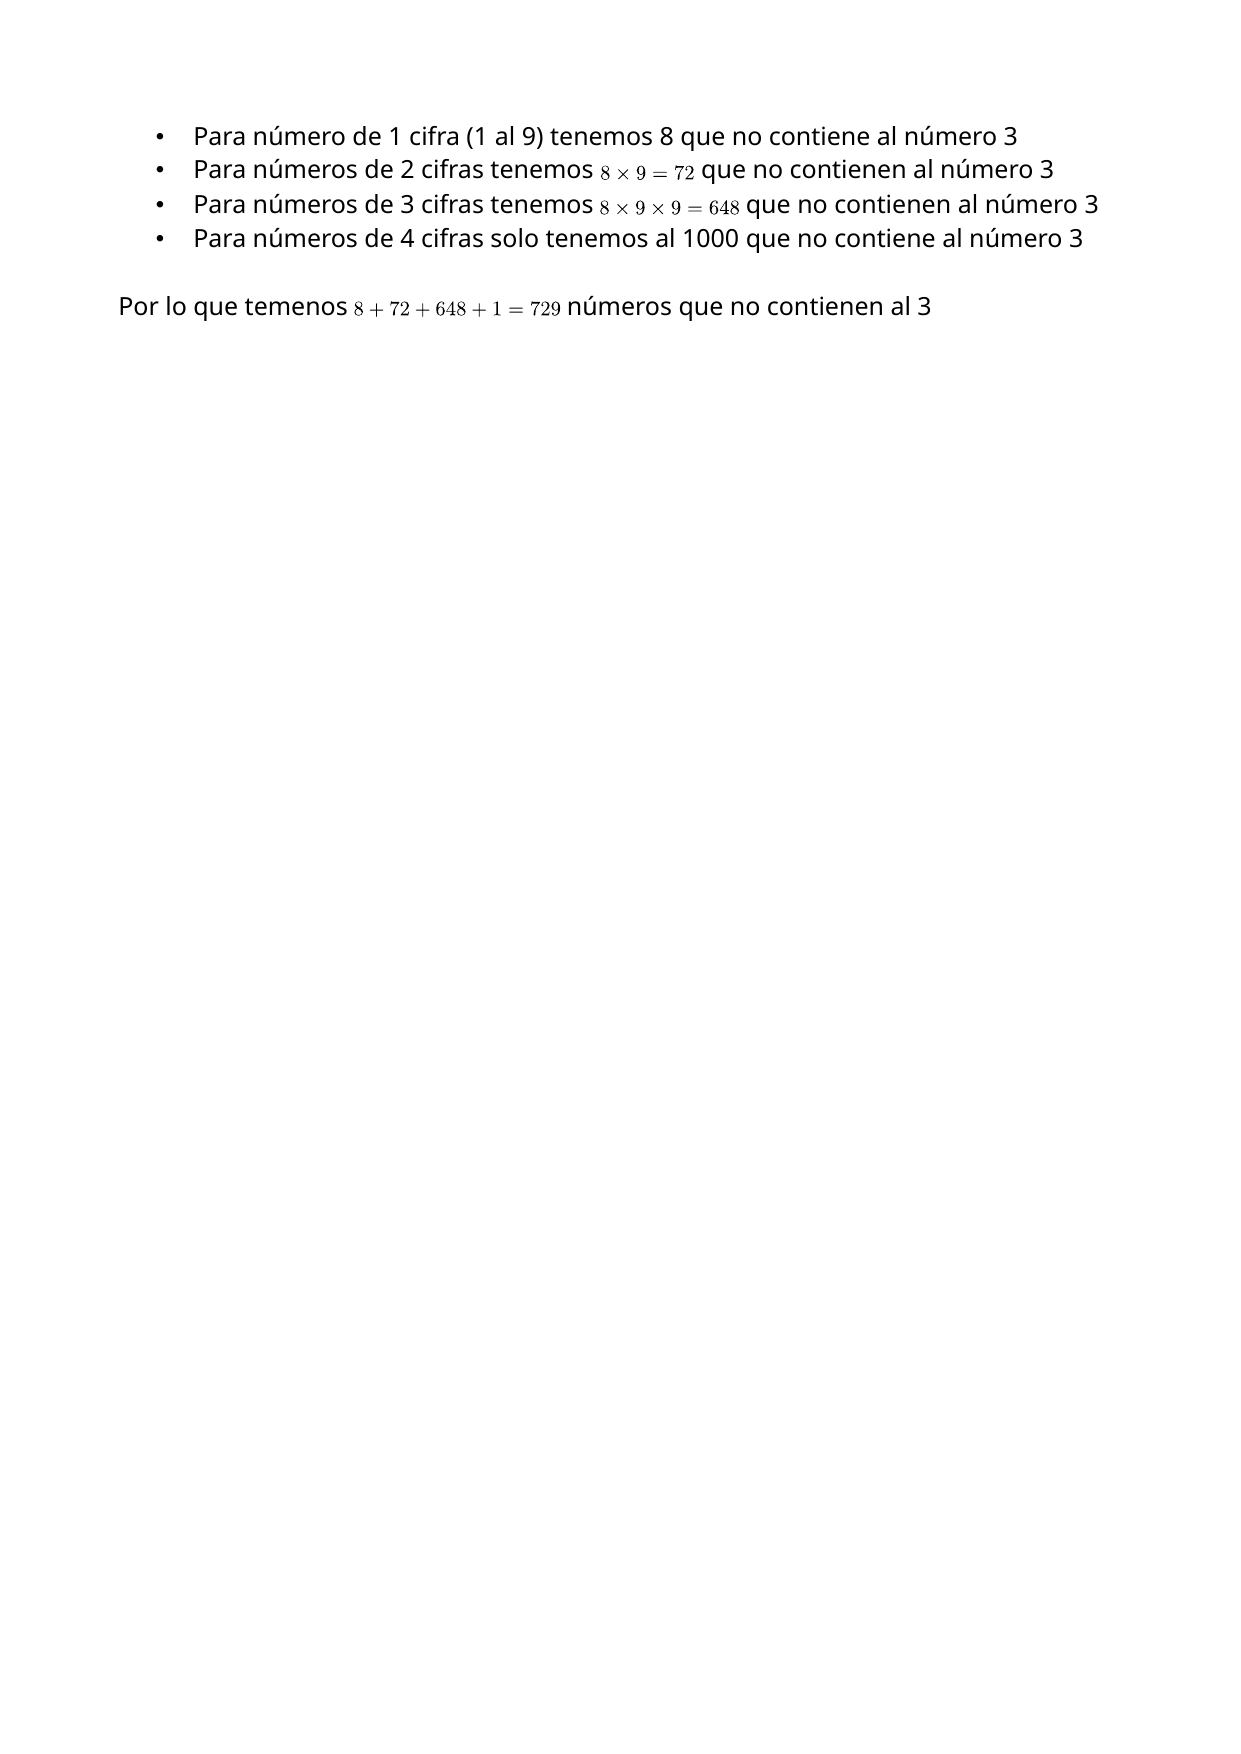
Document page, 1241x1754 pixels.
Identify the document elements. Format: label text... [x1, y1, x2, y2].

list Para números de 2 cifras tenemos que no contienen al número 3 [156, 152, 1122, 186]
list Para números de 4 cifras solo tenemos al 1000 que no contiene al número 3 [156, 220, 1122, 254]
text Por lo que temenos números que no contienen al 3 [118, 288, 1122, 322]
list Para número de 1 cifra (1 al 9) tenemos 8 que no contiene al número 3 [156, 118, 1122, 152]
list Para números de 3 cifras tenemos que no contienen al número 3 [156, 186, 1122, 220]
